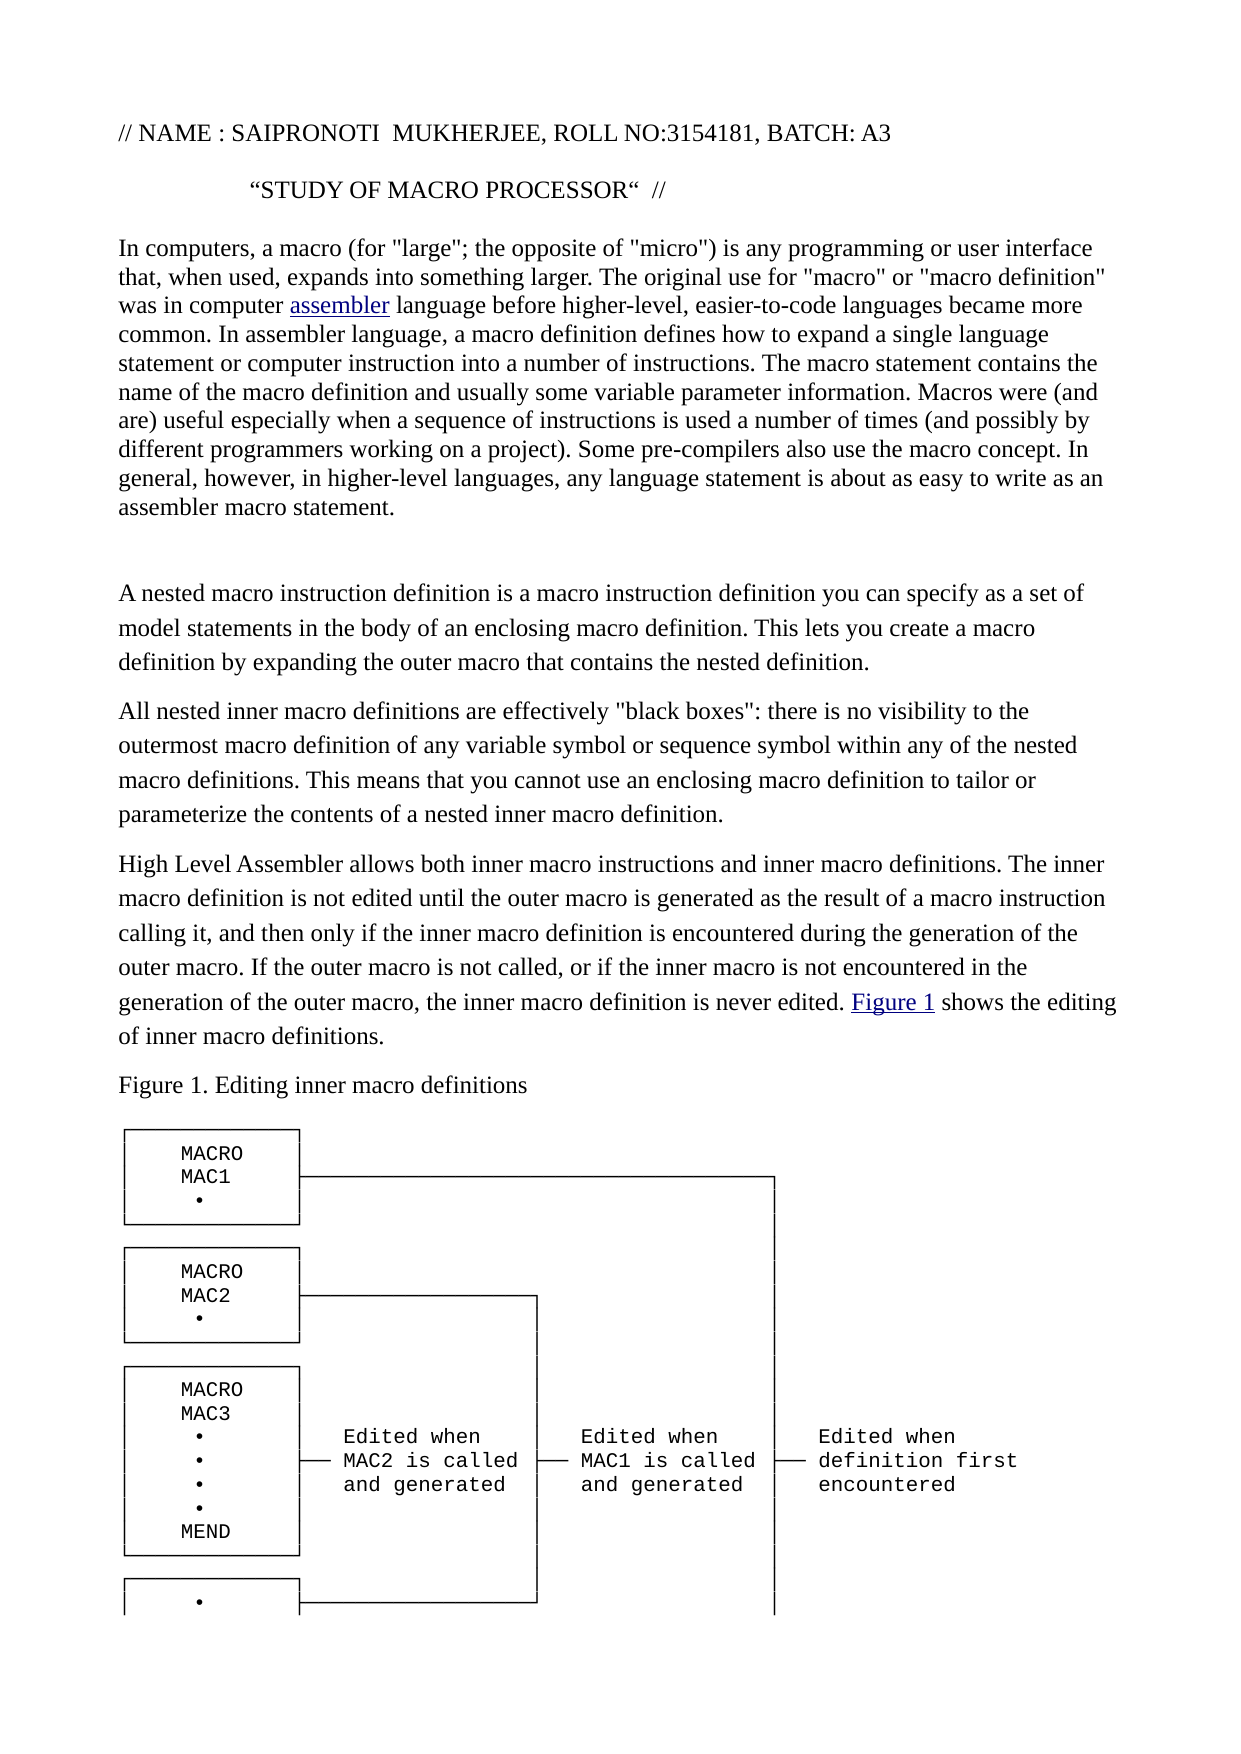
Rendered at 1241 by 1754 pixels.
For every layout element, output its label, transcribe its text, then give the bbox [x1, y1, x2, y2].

text │ • │ │ [118, 1190, 1122, 1214]
text │ MAC1 ├─────────────────────────────────────┐ [118, 1166, 1122, 1190]
text └─────────────┘ │ │ [775, 1545, 1122, 1568]
text │ MACRO │ [300, 1143, 1122, 1166]
text │ • ├──────────────────┘ │ [118, 1592, 1122, 1616]
text │ MAC2 ├──────────────────┐ │ [300, 1296, 536, 1308]
text // NAME : SAIPRONOTI MUKHERJEE, ROLL NO:3154181, BATCH: A3 [118, 118, 1122, 147]
text ┌─────────────┐ │ │ [118, 1356, 536, 1379]
text └─────────────┘ │ │ [537, 1545, 774, 1568]
text All nested inner macro definitions are effectively "black boxes": there is no visibility to the outermost macro definition of any variable symbol or sequence symbol within any of the nested macro definitions. This means that you cannot use an enclosing macro definition to tailor or parameterize the contents of a nested inner macro definition. [118, 696, 1122, 828]
text │ • │ and generated │ and generated │ encountered [125, 1474, 299, 1497]
text ┌─────────────┐ │ │ [537, 1356, 774, 1379]
text │ MEND │ │ │ [118, 1521, 1122, 1545]
text In computers, a macro (for "large"; the opposite of "micro") is any programming or user interface that, when used, expands into something larger. The original use for "macro" or "macro definition" was in computer assembler language before higher-level, easier-to-code languages became more common. In assembler language, a macro definition defines how to expand a single language statement or computer instruction into a number of instructions. The macro statement contains the name of the macro definition and usually some variable parameter information. Macros were (and are) useful especially when a sequence of instructions is used a number of times (and possibly by different programmers working on a project). Some pre-compilers also use the macro concept. In general, however, in higher-level languages, any language statement is about as easy to write as an assembler macro statement. [118, 233, 1122, 521]
text └─────────────┘ │ │ [118, 1545, 536, 1568]
text │ MAC2 ├──────────────────┐ │ [300, 1285, 774, 1308]
text │ • │ │ │ [118, 1497, 1122, 1521]
text │ MAC3 │ │ │ [537, 1403, 774, 1427]
text │ MAC2 ├──────────────────┐ │ [125, 1285, 299, 1308]
text │ MAC3 │ │ │ [125, 1403, 299, 1427]
text ┌─────────────┐ │ [118, 1237, 1122, 1261]
text │ MACRO │ [125, 1143, 299, 1166]
text ┌─────────────┐ │ │ [775, 1356, 1122, 1379]
text │ • │ │ │ [118, 1308, 1122, 1332]
text │ • │ and generated │ and generated │ encountered [775, 1474, 1122, 1497]
text “STUDY OF MACRO PROCESSOR“ // [118, 176, 1122, 204]
text └─────────────┘ │ │ [125, 1545, 299, 1555]
text │ MACRO │ │ [118, 1261, 1122, 1285]
text ┌─────────────┐ │ │ [125, 1367, 299, 1379]
text │ • ├── MAC2 is called ├── MAC1 is called ├── definition first [118, 1450, 1122, 1474]
text ┌─────────────┐ │ │ [118, 1568, 1122, 1592]
text │ • │ Edited when │ Edited when │ Edited when [118, 1427, 1122, 1450]
text │ MAC2 ├──────────────────┐ │ [775, 1285, 1122, 1308]
text └─────────────┘ │ [118, 1214, 774, 1237]
text High Level Assembler allows both inner macro instructions and inner macro definitions. The inner macro definition is not edited until the outer macro is generated as the result of a macro instruction calling it, and then only if the inner macro definition is encountered during the generation of the outer macro. If the outer macro is not called, or if the inner macro is not encountered in the generation of the outer macro, the inner macro definition is never edited. Figure 1 shows the editing of inner macro definitions. [118, 849, 1122, 1050]
text │ MACRO │ │ │ [118, 1379, 1122, 1403]
text A nested macro instruction definition is a macro instruction definition you can specify as a set of model statements in the body of an enclosing macro definition. This lets you create a macro definition by expanding the outer macro that contains the nested definition. [118, 578, 1122, 676]
text ┌─────────────┐ [118, 1119, 1122, 1143]
text │ • │ and generated │ and generated │ encountered [537, 1474, 774, 1497]
text └─────────────┘ │ [125, 1214, 299, 1224]
text │ • │ and generated │ and generated │ encountered [300, 1474, 536, 1497]
text └─────────────┘ │ │ [118, 1332, 1122, 1356]
text │ MAC3 │ │ │ [300, 1403, 536, 1427]
text Figure 1. Editing inner macro definitions [118, 1070, 1122, 1099]
text └─────────────┘ │ [775, 1214, 1122, 1237]
text │ MAC3 │ │ │ [775, 1403, 1122, 1427]
